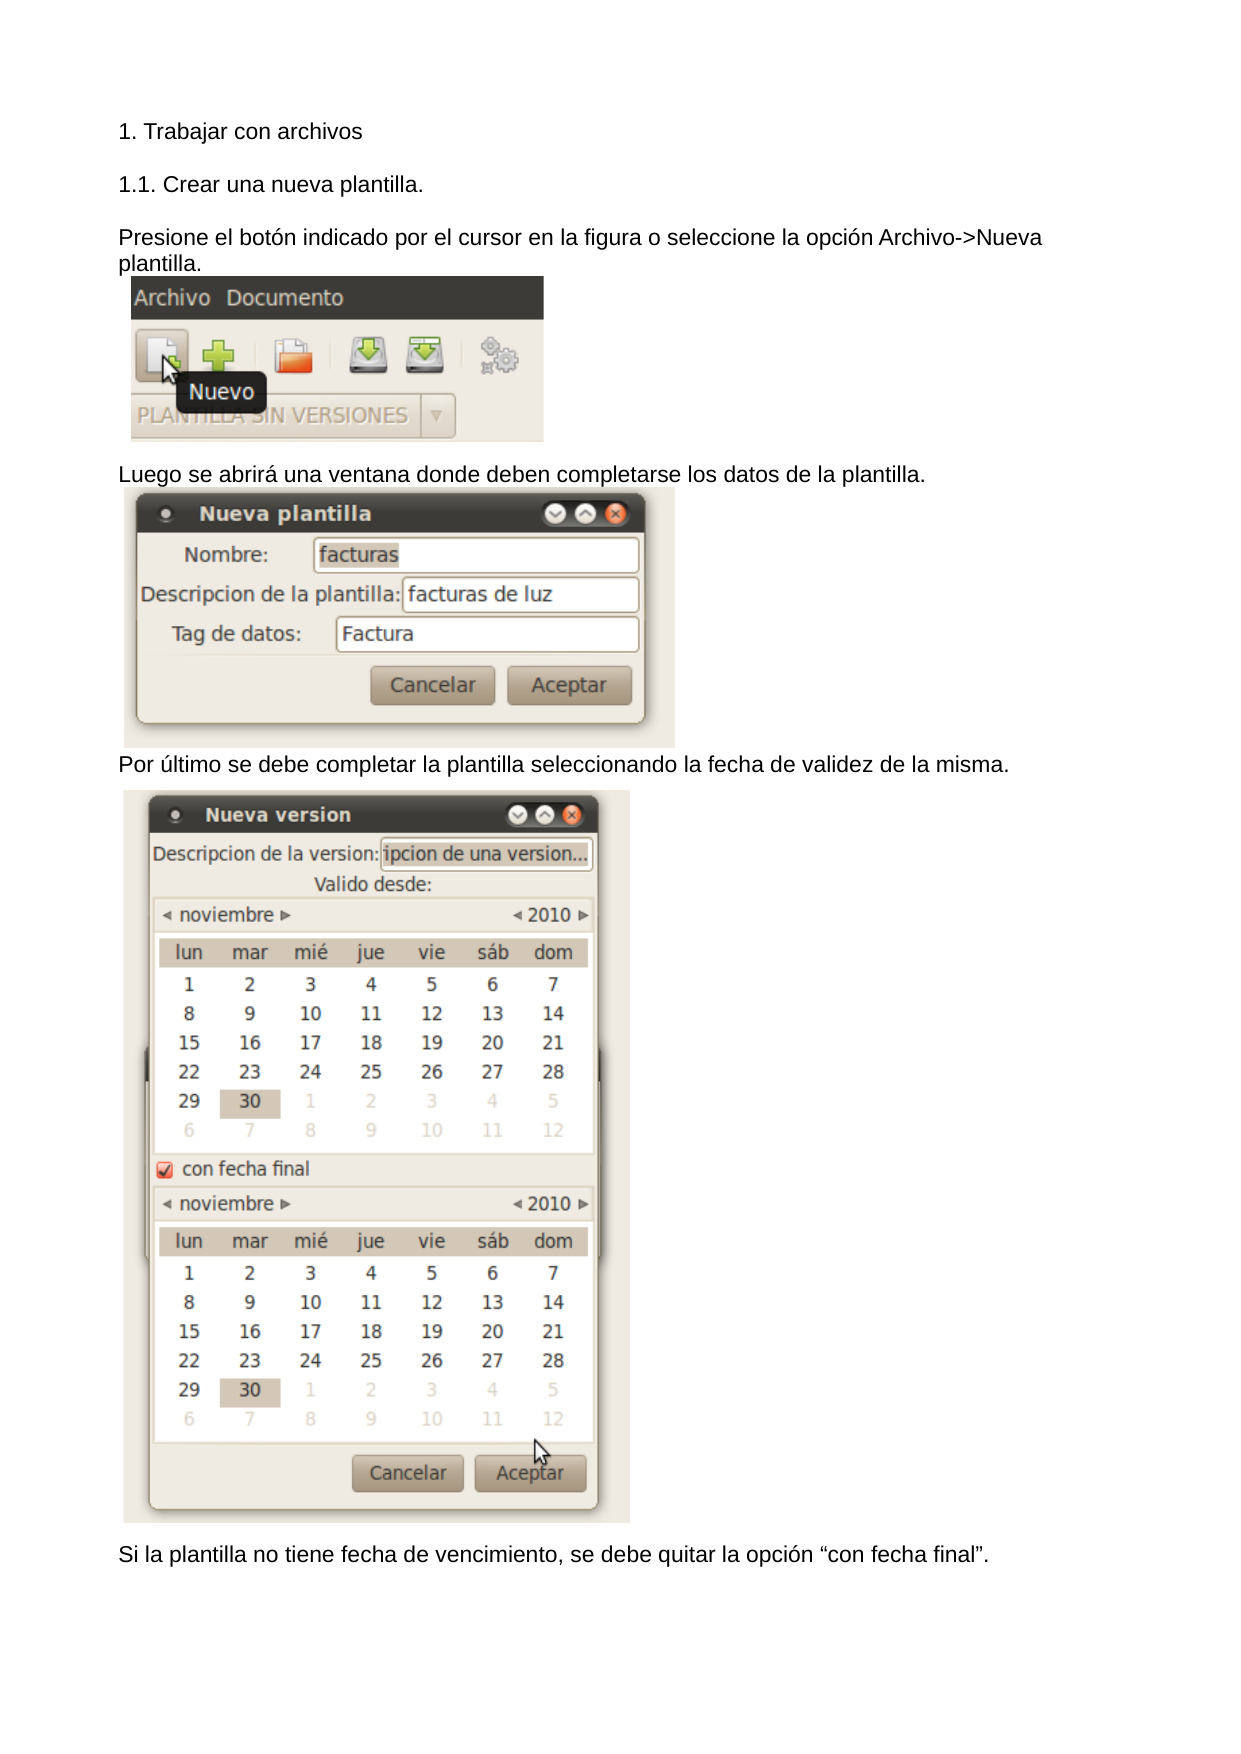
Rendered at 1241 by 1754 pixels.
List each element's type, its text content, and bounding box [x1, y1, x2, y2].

text Luego se abrirá una ventana donde deben completarse los datos de la plantilla. [118, 461, 1122, 487]
text Si la plantilla no tiene fecha de vencimiento, se debe quitar la opción “con fecha final”. [118, 1541, 1122, 1568]
text Por último se debe completar la plantilla seleccionando la fecha de validez de la misma. [118, 751, 1122, 777]
picture [131, 276, 544, 442]
text 1.1. Crear una nueva plantilla. [118, 171, 1122, 197]
text Presione el botón indicado por el cursor en la figura o seleccione la opción Archivo->Nueva plantilla. [118, 223, 1122, 276]
picture [124, 487, 675, 748]
text 1. Trabajar con archivos [118, 118, 1122, 144]
picture [123, 790, 630, 1523]
